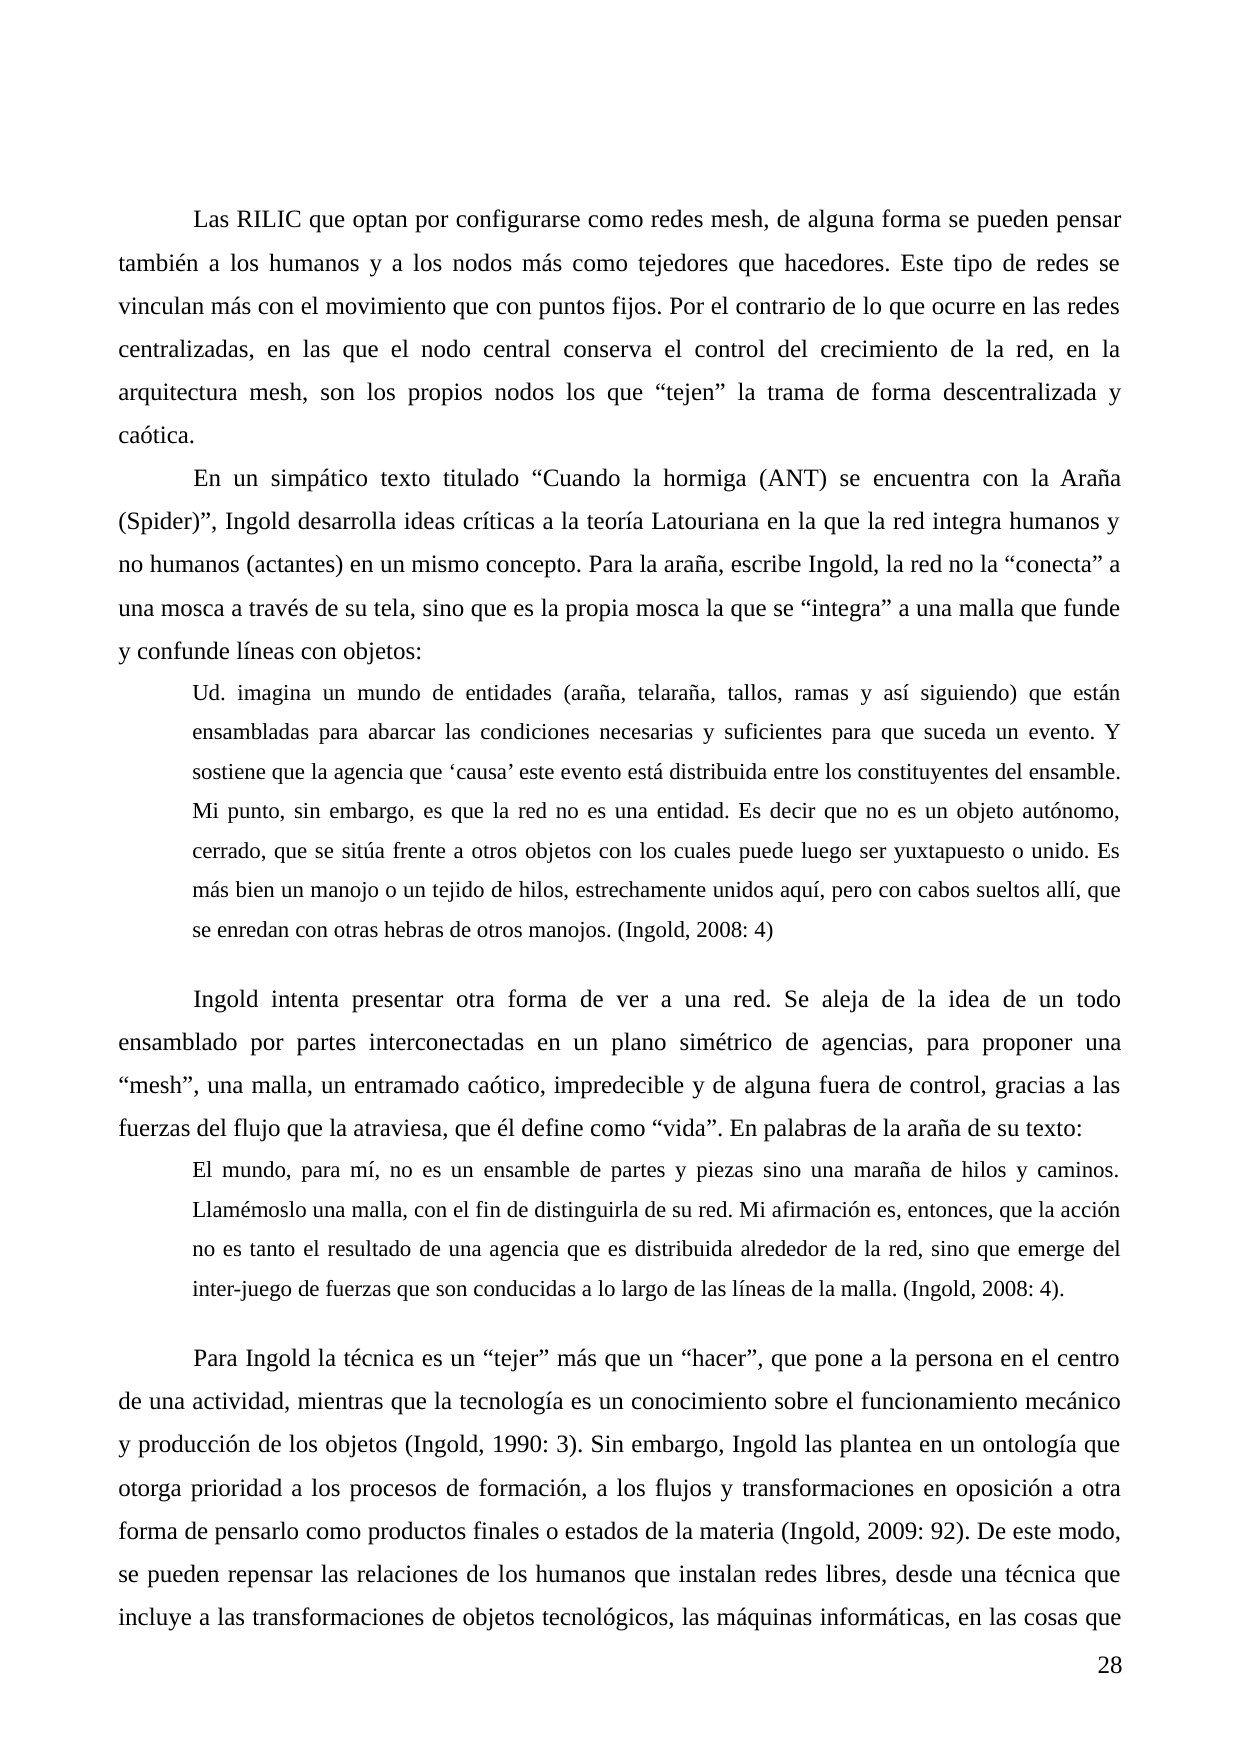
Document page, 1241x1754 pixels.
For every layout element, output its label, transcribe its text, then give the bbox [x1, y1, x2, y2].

text Ud. imagina un mundo de entidades (araña, telaraña, tallos, ramas y así siguiendo) que están ensambladas para abarcar las condiciones necesarias y suficientes para que suceda un evento. Y sostiene que la agencia que ‘causa’ este evento está distribuida entre los constituyentes del ensamble. Mi punto, sin embargo, es que la red no es una entidad. Es decir que no es un objeto autónomo, cerrado, que se sitúa frente a otros objetos con los cuales puede luego ser yuxtapuesto o unido. Es más bien un manojo o un tejido de hilos, estrechamente unidos aquí, pero con cabos sueltos allí, que se enredan con otras hebras de otros manojos. (Ingold, 2008: 4) [192, 679, 1122, 942]
text Para Ingold la técnica es un “tejer” más que un “hacer”, que pone a la persona en el centro de una actividad, mientras que la tecnología es un conocimiento sobre el funcionamiento mecánico y producción de los objetos (Ingold, 1990: 3). Sin embargo, Ingold las plantea en un ontología que otorga prioridad a los procesos de formación, a los flujos y transformaciones en oposición a otra forma de pensarlo como productos finales o estados de la materia (Ingold, 2009: 92). De este modo, se pueden repensar las relaciones de los humanos que instalan redes libres, desde una técnica que incluye a las transformaciones de objetos tecnológicos, las máquinas informáticas, en las cosas que [118, 1343, 1122, 1631]
text En un simpático texto titulado “Cuando la hormiga (ANT) se encuentra con la Araña (Spider)”, Ingold desarrolla ideas críticas a la teoría Latouriana en la que la red integra humanos y no humanos (actantes) en un mismo concepto. Para la araña, escribe Ingold, la red no la “conecta” a una mosca a través de su tela, sino que es la propia mosca la que se “integra” a una malla que funde y confunde líneas con objetos: [118, 463, 1122, 664]
text El mundo, para mí, no es un ensamble de partes y piezas sino una maraña de hilos y caminos. Llamémoslo una malla, con el fin de distinguirla de su red. Mi afirmación es, entonces, que la acción no es tanto el resultado de una agencia que es distribuida alrededor de la red, sino que emerge del inter-juego de fuerzas que son conducidas a lo largo de las líneas de la malla. (Ingold, 2008: 4). [192, 1157, 1122, 1301]
text Ingold intenta presentar otra forma de ver a una red. Se aleja de la idea de un todo ensamblado por partes interconectadas en un plano simétrico de agencias, para proponer una “mesh”, una malla, un entramado caótico, impredecible y de alguna fuera de control, gracias a las fuerzas del flujo que la atraviesa, que él define como “vida”. En palabras de la araña de su texto: [118, 984, 1122, 1142]
text Las RILIC que optan por configurarse como redes mesh, de alguna forma se pueden pensar también a los humanos y a los nodos más como tejedores que hacedores. Este tipo de redes se vinculan más con el movimiento que con puntos fijos. Por el contrario de lo que ocurre en las redes centralizadas, en las que el nodo central conserva el control del crecimiento de la red, en la arquitectura mesh, son los propios nodos los que “tejen” la trama de forma descentralizada y caótica. [118, 204, 1122, 449]
